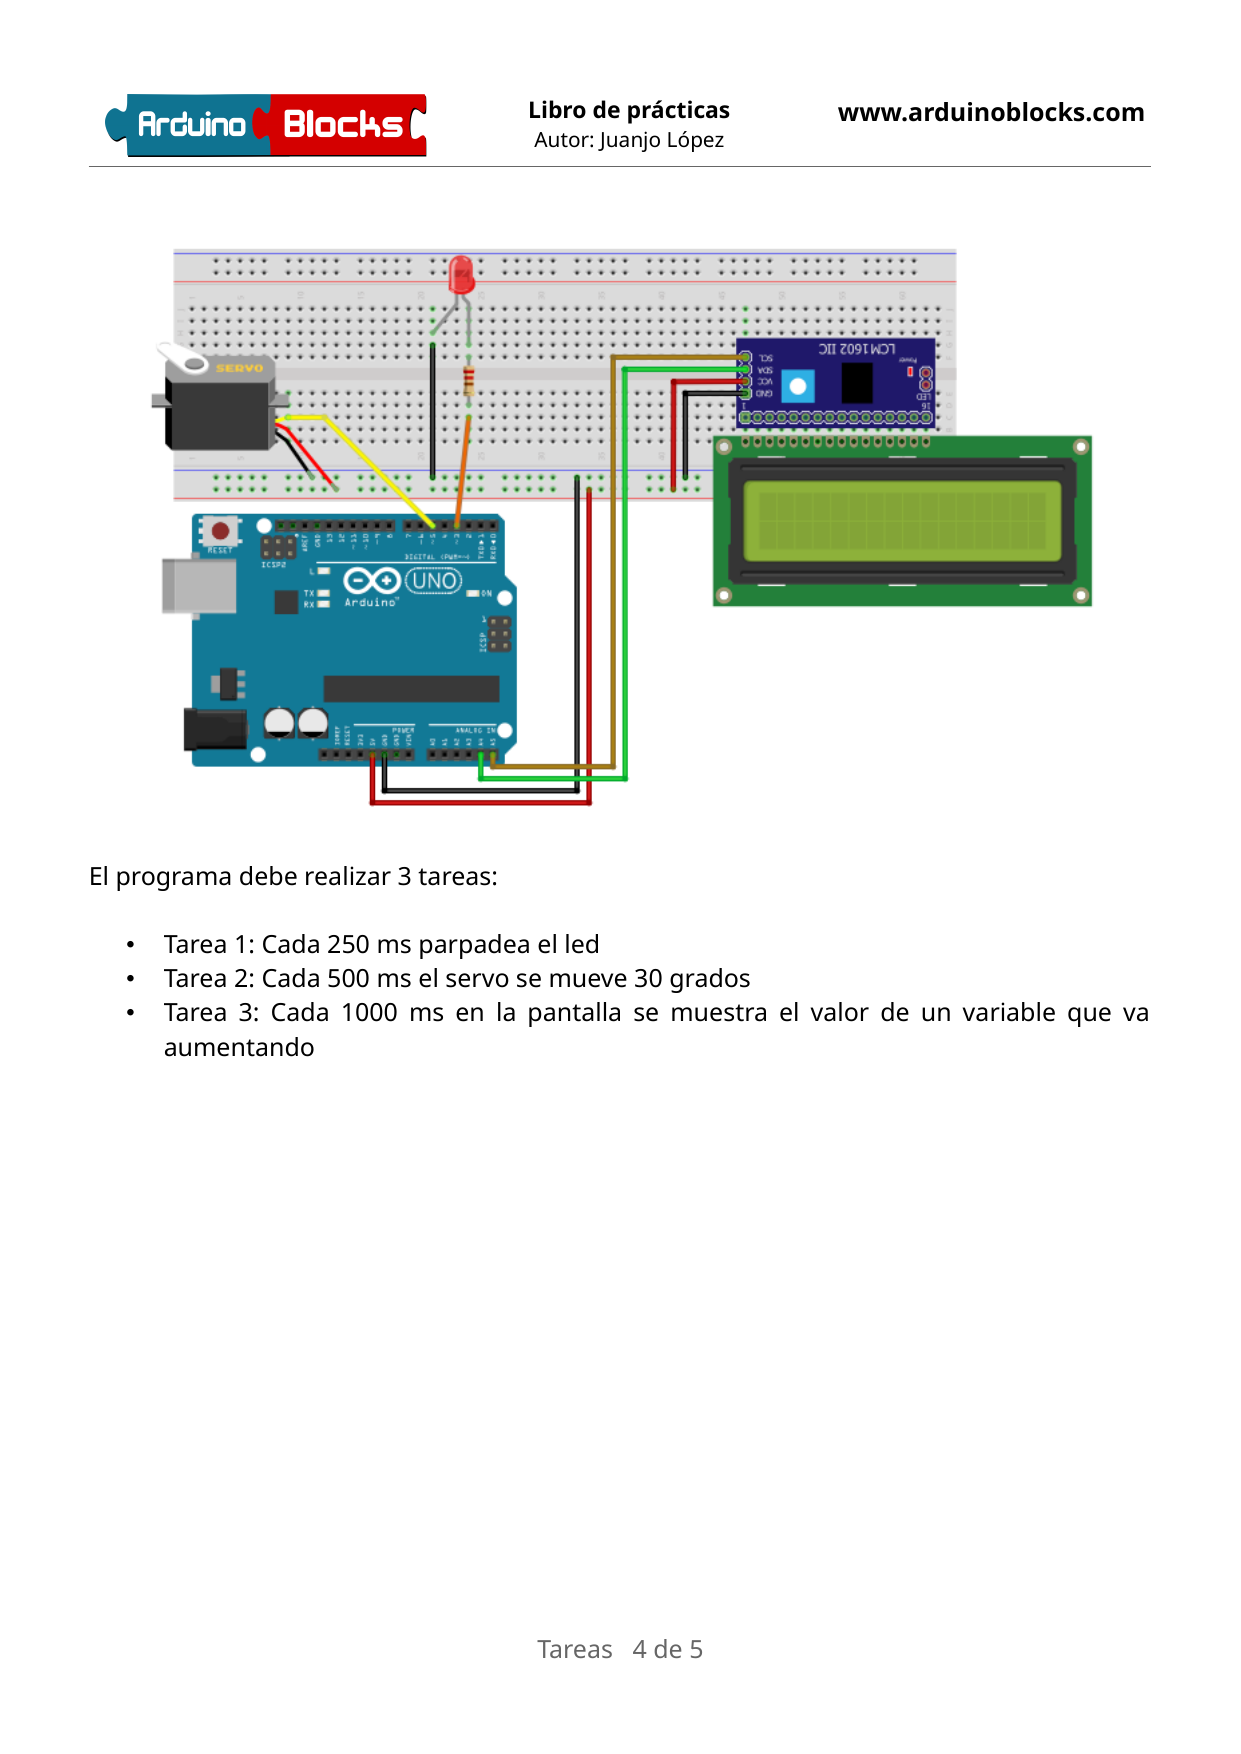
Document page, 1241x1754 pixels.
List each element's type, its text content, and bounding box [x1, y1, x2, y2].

picture [105, 94, 427, 157]
list Tarea 1: Cada 250 ms parpadea el led [126, 927, 1152, 961]
text El programa debe realizar 3 tareas: [88, 859, 1152, 893]
list Tarea 3: Cada 1000 ms en la pantalla se muestra el valor de un variable que va aumentando [126, 995, 1152, 1063]
list Tarea 2: Cada 500 ms el servo se mueve 30 grados [126, 961, 1152, 995]
table_header [89, 224, 1152, 825]
picture [136, 230, 1104, 819]
